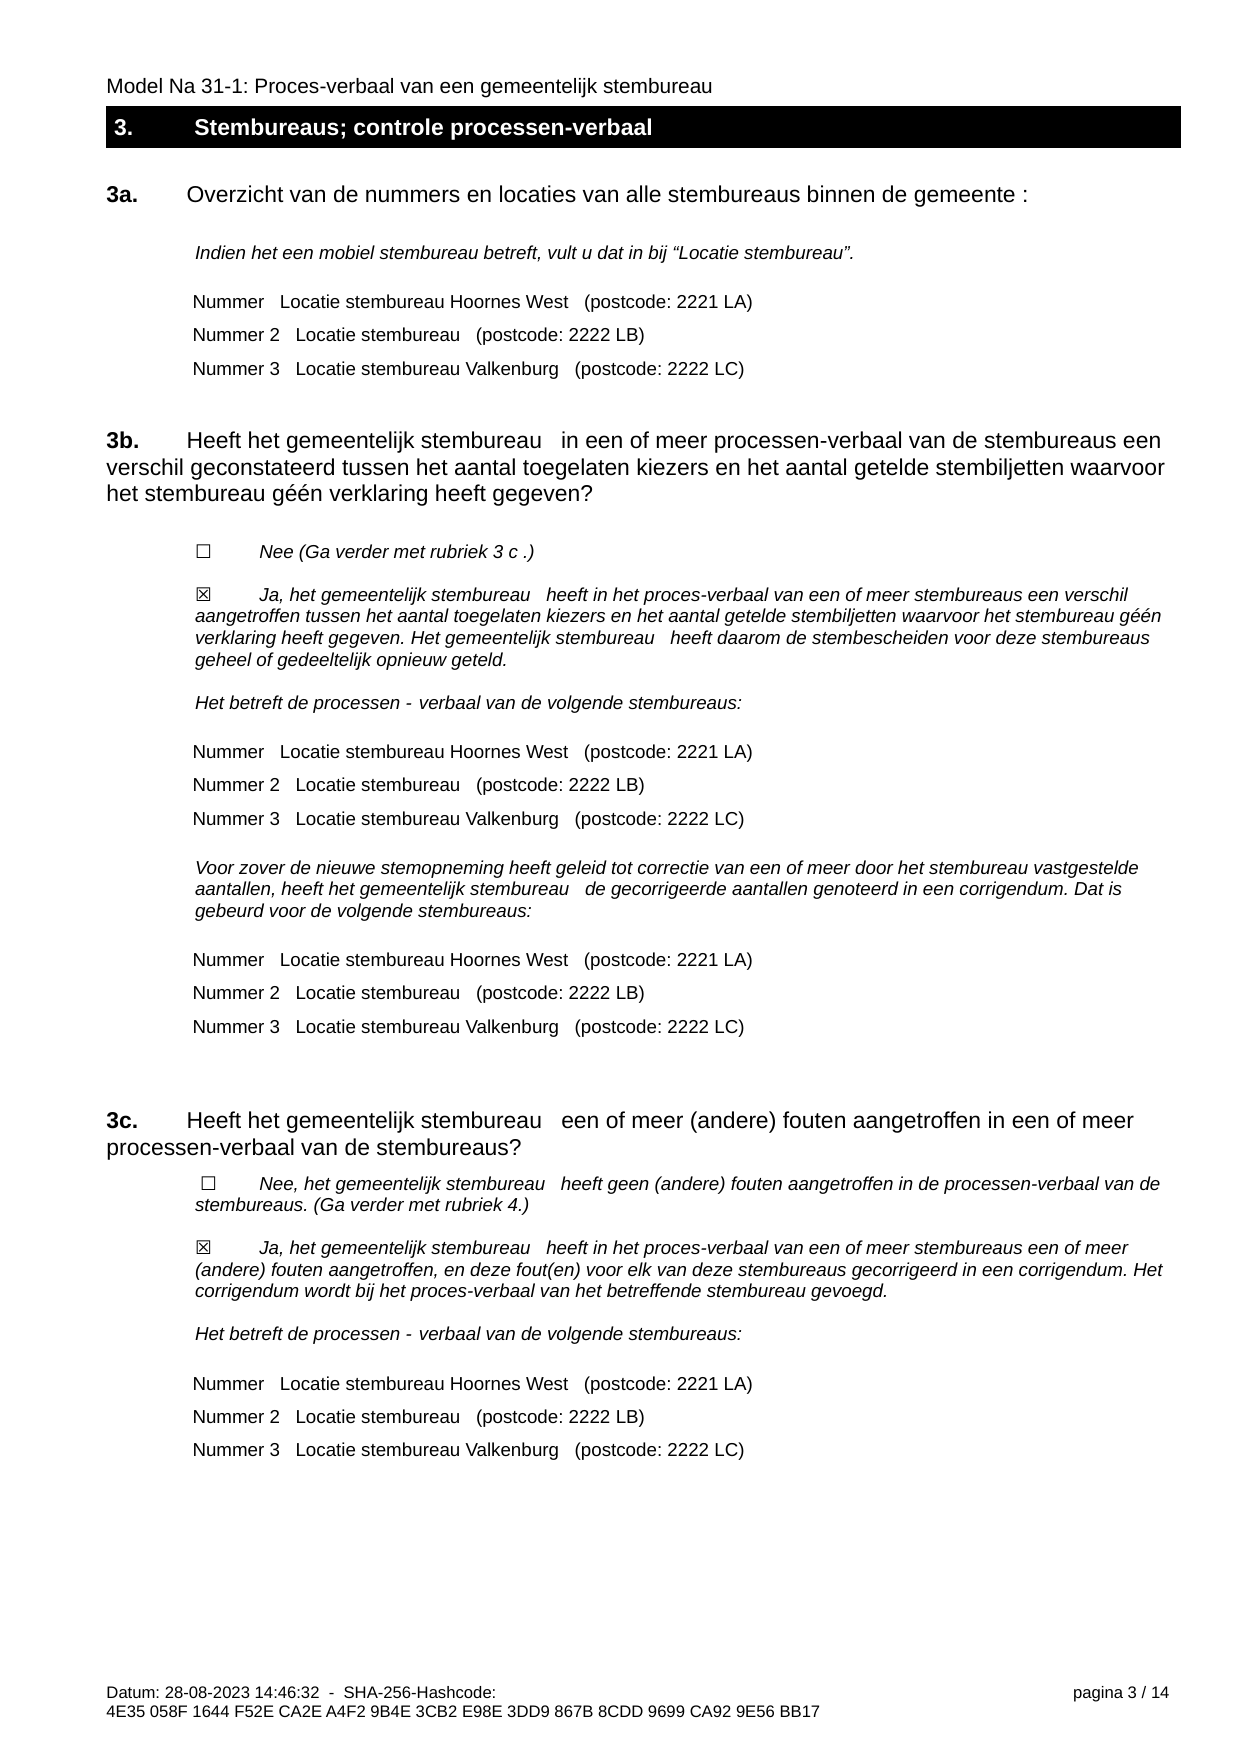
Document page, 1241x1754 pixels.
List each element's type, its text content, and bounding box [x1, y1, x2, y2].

text Het betreft de processen ‑ verbaal van de volgende stembureaus: [195, 692, 1181, 713]
text Het betreft de processen ‑ verbaal van de volgende stembureaus: [195, 1323, 1181, 1345]
table_cell Nummer 3 Locatie stembureau Valkenburg (postcode: 2222 LC) [192, 1010, 1181, 1043]
subtitle Stembureaus; controle processen-verbaal [111, 111, 1177, 143]
table_header Nummer Locatie stembureau Hoornes West (postcode: 2221 LA) [192, 1366, 1181, 1400]
table_cell Nummer 2 Locatie stembureau (postcode: 2222 LB) [192, 1400, 1181, 1433]
table_cell Nummer 2 Locatie stembureau (postcode: 2222 LB) [192, 768, 1181, 802]
text ☐ Nee, het gemeentelijk stembureau heeft geen (andere) fouten aangetroffen in de processen-verbaal van de stembureaus. (Ga verder met rubriek 4.) [195, 1172, 1181, 1215]
subtitle 3c. Heeft het gemeentelijk stembureau een of meer (andere) fouten aangetroffen in een of meer processen-verbaal van de stembureaus? [106, 1107, 1181, 1160]
table_header Nummer Locatie stembureau Hoornes West (postcode: 2221 LA) [192, 735, 1181, 768]
table_cell Nummer 3 Locatie stembureau Valkenburg (postcode: 2222 LC) [192, 802, 1181, 835]
text Voor zover de nieuwe stemopneming heeft geleid tot correctie van een of meer door het stembureau vastgestelde aantallen, heeft het gemeentelijk stembureau de gecorrigeerde aantallen genoteerd in een corrigendum. Dat is gebeurd voor de volgende stembureaus: [195, 857, 1181, 921]
subtitle 3a. Overzicht van de nummers en locaties van alle stembureaus binnen de gemeente : [106, 181, 1181, 208]
text ☒ Ja, het gemeentelijk stembureau heeft in het proces-verbaal van een of meer stembureaus een verschil aangetroffen tussen het aantal toegelaten kiezers en het aantal getelde stembiljetten waarvoor het stembureau géén verklaring heeft gegeven. Het gemeentelijk stembureau heeft daarom de stembescheiden voor deze stembureaus geheel of gedeeltelijk opnieuw geteld. [195, 584, 1181, 670]
table_header Nummer Locatie stembureau Hoornes West (postcode: 2221 LA) [192, 943, 1181, 976]
table_cell Nummer 3 Locatie stembureau Valkenburg (postcode: 2222 LC) [192, 1433, 1181, 1467]
text Indien het een mobiel stembureau betreft, vult u dat in bij “Locatie stembureau”. [195, 242, 1181, 263]
subtitle 3b. Heeft het gemeentelijk stembureau in een of meer processen‑verbaal van de stembureaus een verschil geconstateerd tussen het aantal toegelaten kiezers en het aantal getelde stembiljetten waarvoor het stembureau géén verklaring heeft gegeven? [106, 427, 1181, 507]
text ☒ Ja, het gemeentelijk stembureau heeft in het proces-verbaal van een of meer stembureaus een of meer (andere) fouten aangetroffen, en deze fout(en) voor elk van deze stembureaus gecorrigeerd in een corrigendum. Het corrigendum wordt bij het proces-verbaal van het betreffende stembureau gevoegd. [195, 1237, 1181, 1302]
table_cell Nummer 2 Locatie stembureau (postcode: 2222 LB) [192, 976, 1181, 1010]
table_header Nummer Locatie stembureau Hoornes West (postcode: 2221 LA) [192, 285, 1181, 318]
table_cell Nummer 2 Locatie stembureau (postcode: 2222 LB) [192, 318, 1181, 352]
text ☐ Nee (Ga verder met rubriek 3 c .) [195, 541, 1181, 562]
table_cell Nummer 3 Locatie stembureau Valkenburg (postcode: 2222 LC) [192, 352, 1181, 385]
